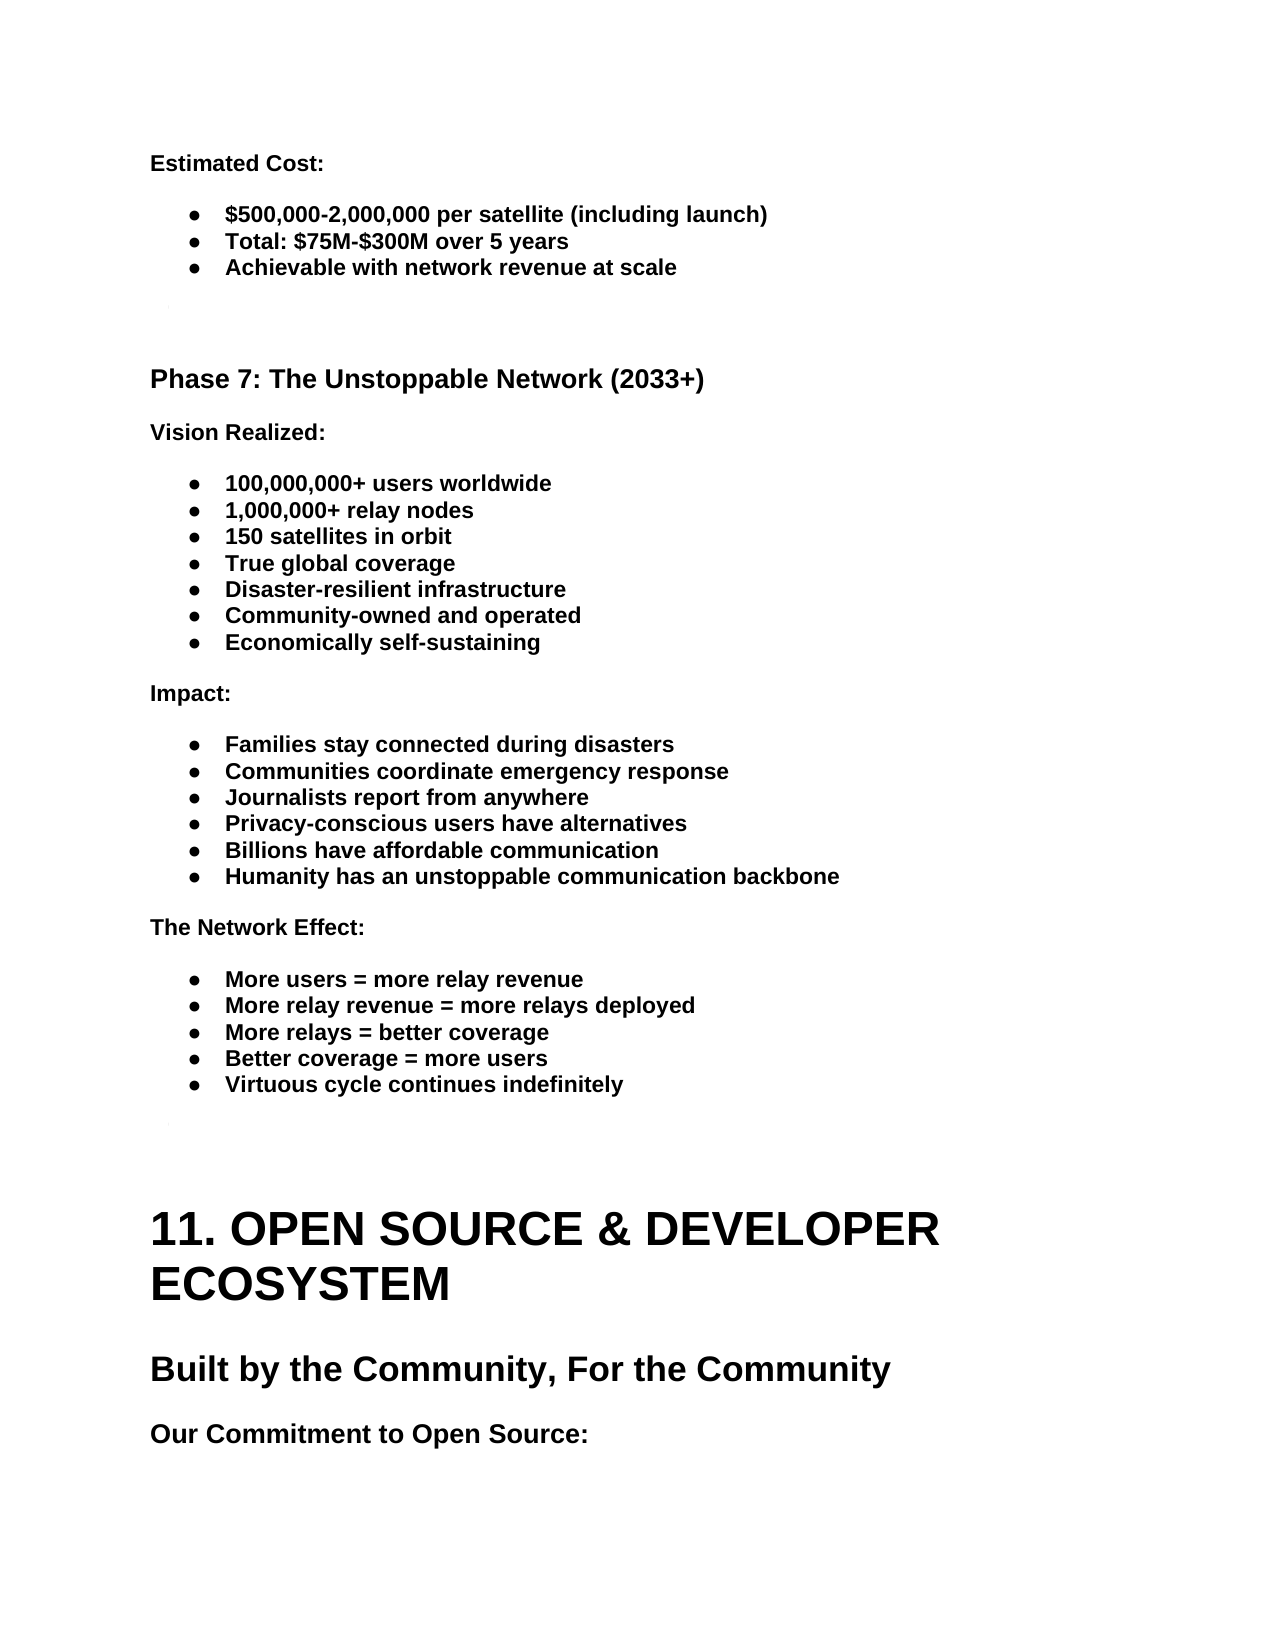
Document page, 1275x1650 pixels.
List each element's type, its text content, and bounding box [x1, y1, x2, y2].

list True global coverage [187, 549, 1125, 576]
subtitle Phase 7: The Unstoppable Network (2033+) [150, 363, 1125, 394]
text Vision Realized: [150, 419, 1125, 445]
list 150 satellites in orbit [187, 523, 1125, 549]
text Estimated Cost: [150, 150, 1125, 176]
list Better coverage = more users [187, 1045, 1125, 1071]
list Humanity has an unstoppable communication backbone [187, 863, 1125, 889]
subtitle Our Commitment to Open Source: [150, 1418, 1125, 1449]
list 100,000,000+ users worldwide [187, 470, 1125, 497]
list Virtuous cycle continues indefinitely [187, 1071, 1125, 1097]
list Privacy-conscious users have alternatives [187, 810, 1125, 837]
list Families stay connected during disasters [187, 731, 1125, 758]
text The Network Effect: [150, 914, 1125, 941]
list 1,000,000+ relay nodes [187, 497, 1125, 523]
list Community-owned and operated [187, 602, 1125, 628]
list Disaster-resilient infrastructure [187, 576, 1125, 602]
subtitle Built by the Community, For the Community [150, 1348, 1125, 1389]
list Total: $75M-$300M over 5 years [187, 228, 1125, 254]
subtitle 11. OPEN SOURCE & DEVELOPER ECOSYSTEM [150, 1201, 1125, 1311]
list Achievable with network revenue at scale [187, 254, 1125, 280]
list $500,000-2,000,000 per satellite (including launch) [187, 201, 1125, 228]
list Journalists report from anywhere [187, 784, 1125, 810]
text Impact: [150, 680, 1125, 706]
list More relays = better coverage [187, 1018, 1125, 1045]
list Communities coordinate emergency response [187, 758, 1125, 784]
list More relay revenue = more relays deployed [187, 992, 1125, 1018]
list More users = more relay revenue [187, 966, 1125, 992]
list Economically self-sustaining [187, 628, 1125, 655]
list Billions have affordable communication [187, 837, 1125, 863]
